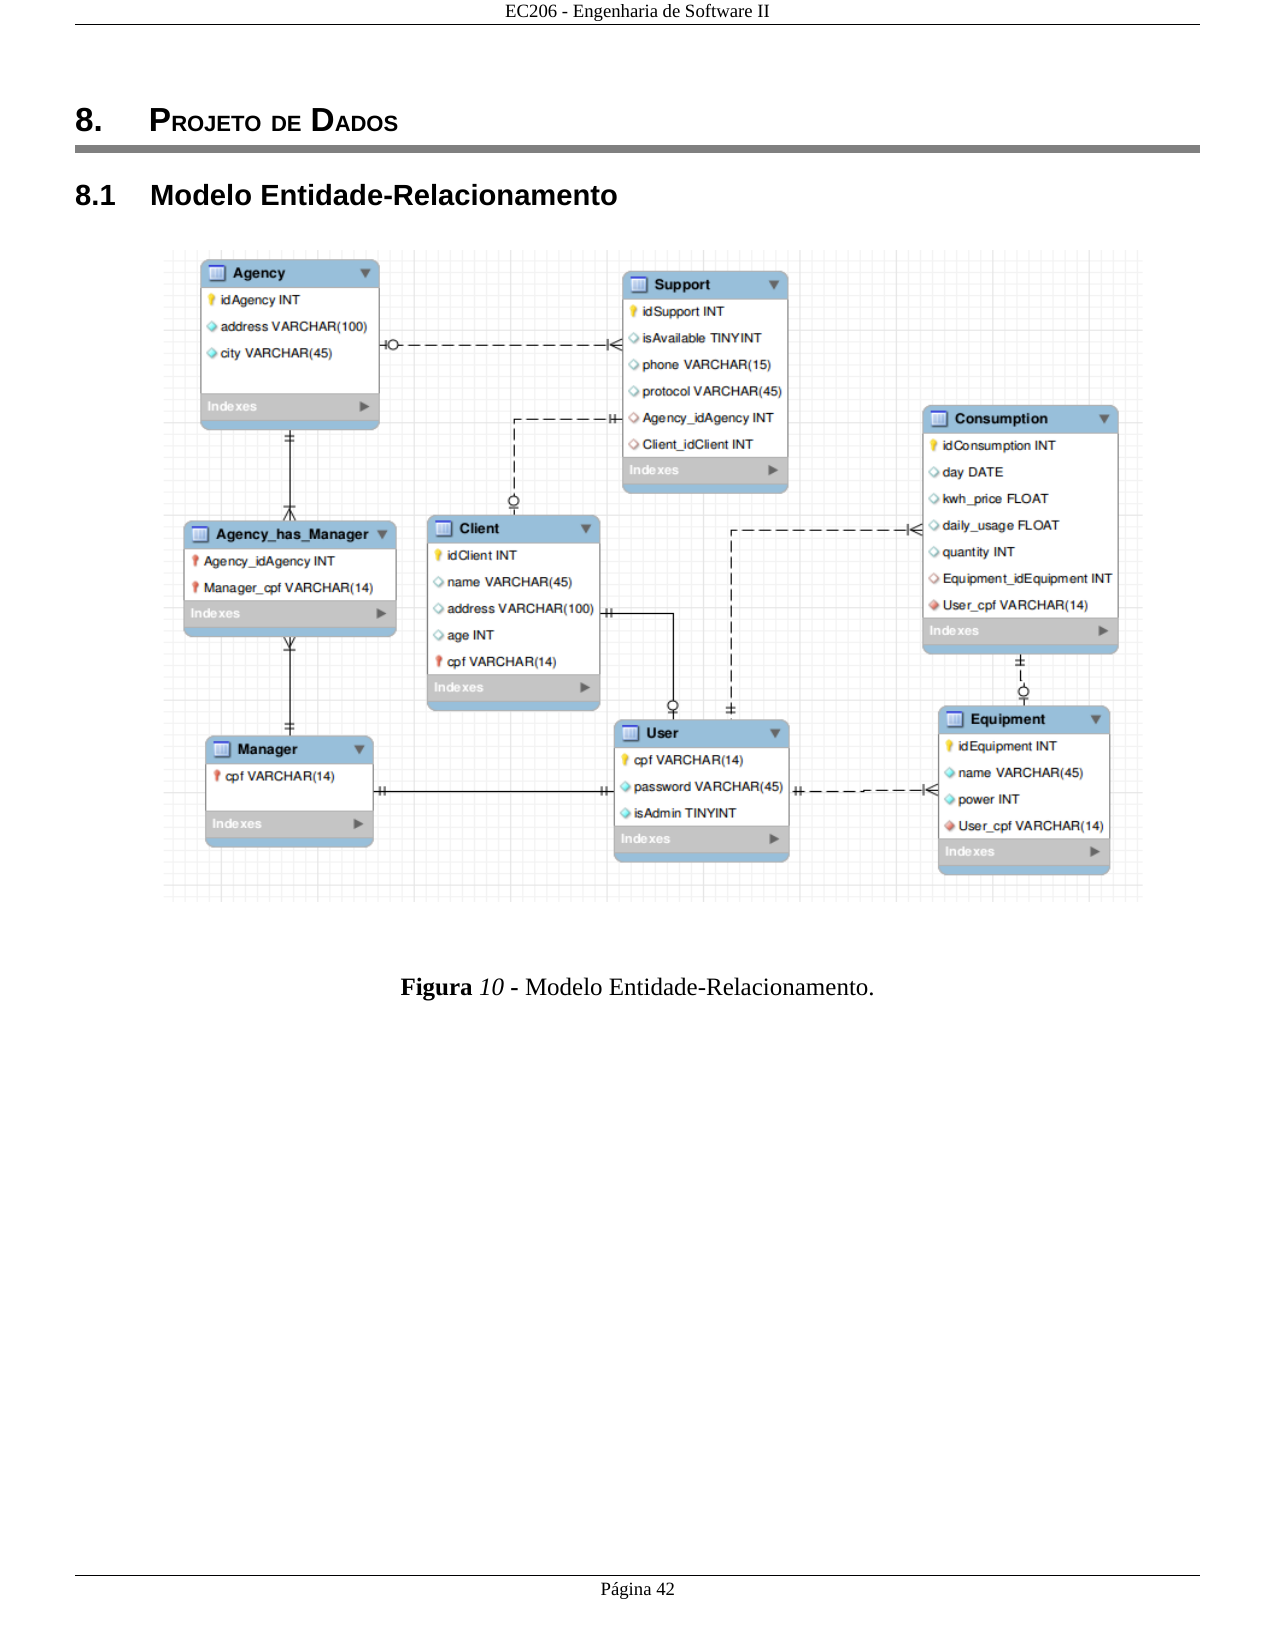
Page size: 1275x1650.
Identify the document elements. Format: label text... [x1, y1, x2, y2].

subtitle Modelo Entidade-Relacionamento [75, 178, 1200, 212]
picture [163, 250, 1143, 902]
text Figura 10 - Modelo Entidade-Relacionamento. [75, 972, 1200, 1001]
subtitle Projeto de Dados [75, 100, 1200, 145]
